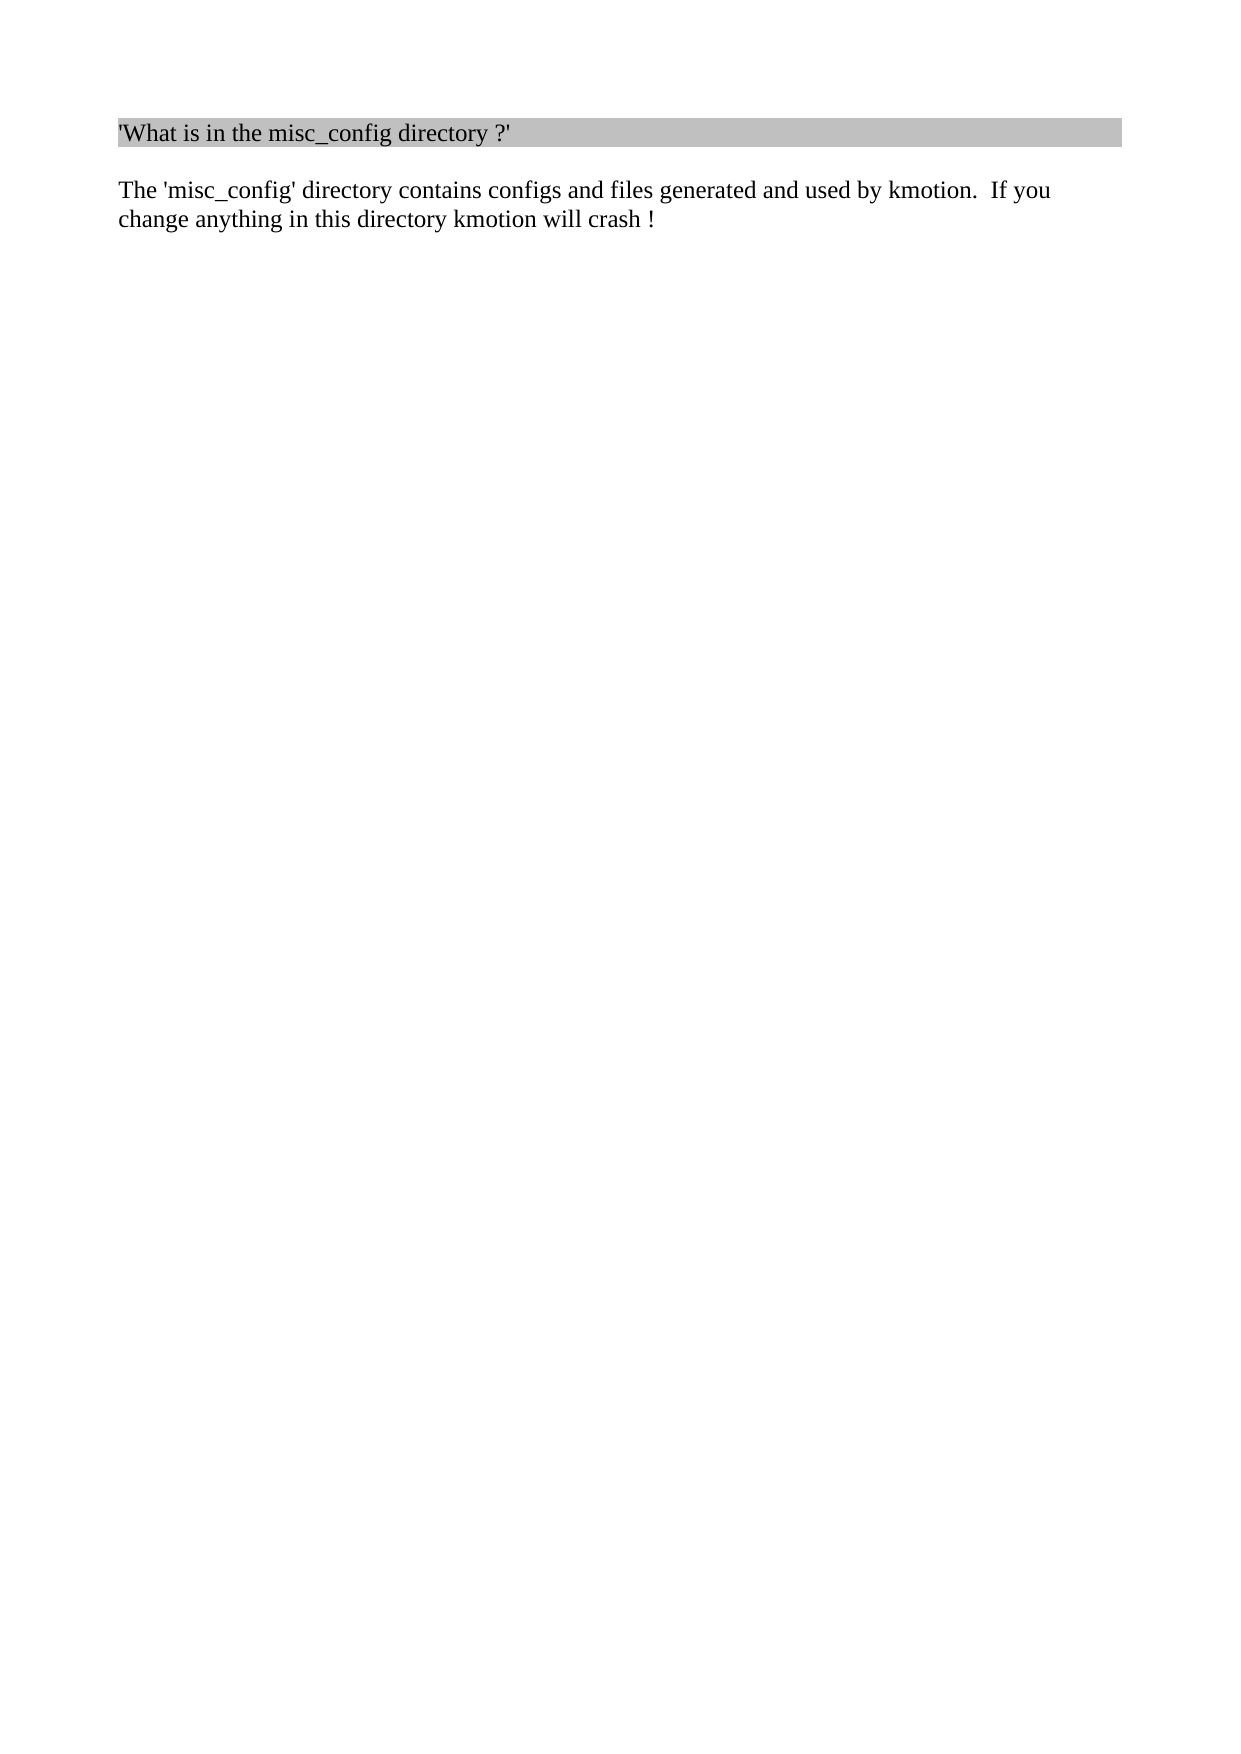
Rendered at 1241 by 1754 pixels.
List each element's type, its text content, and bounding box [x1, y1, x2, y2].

text The 'misc_config' directory contains configs and files generated and used by kmotion. If you change anything in this directory kmotion will crash ! [118, 176, 1122, 233]
text 'What is in the misc_config directory ?' [118, 118, 1122, 147]
